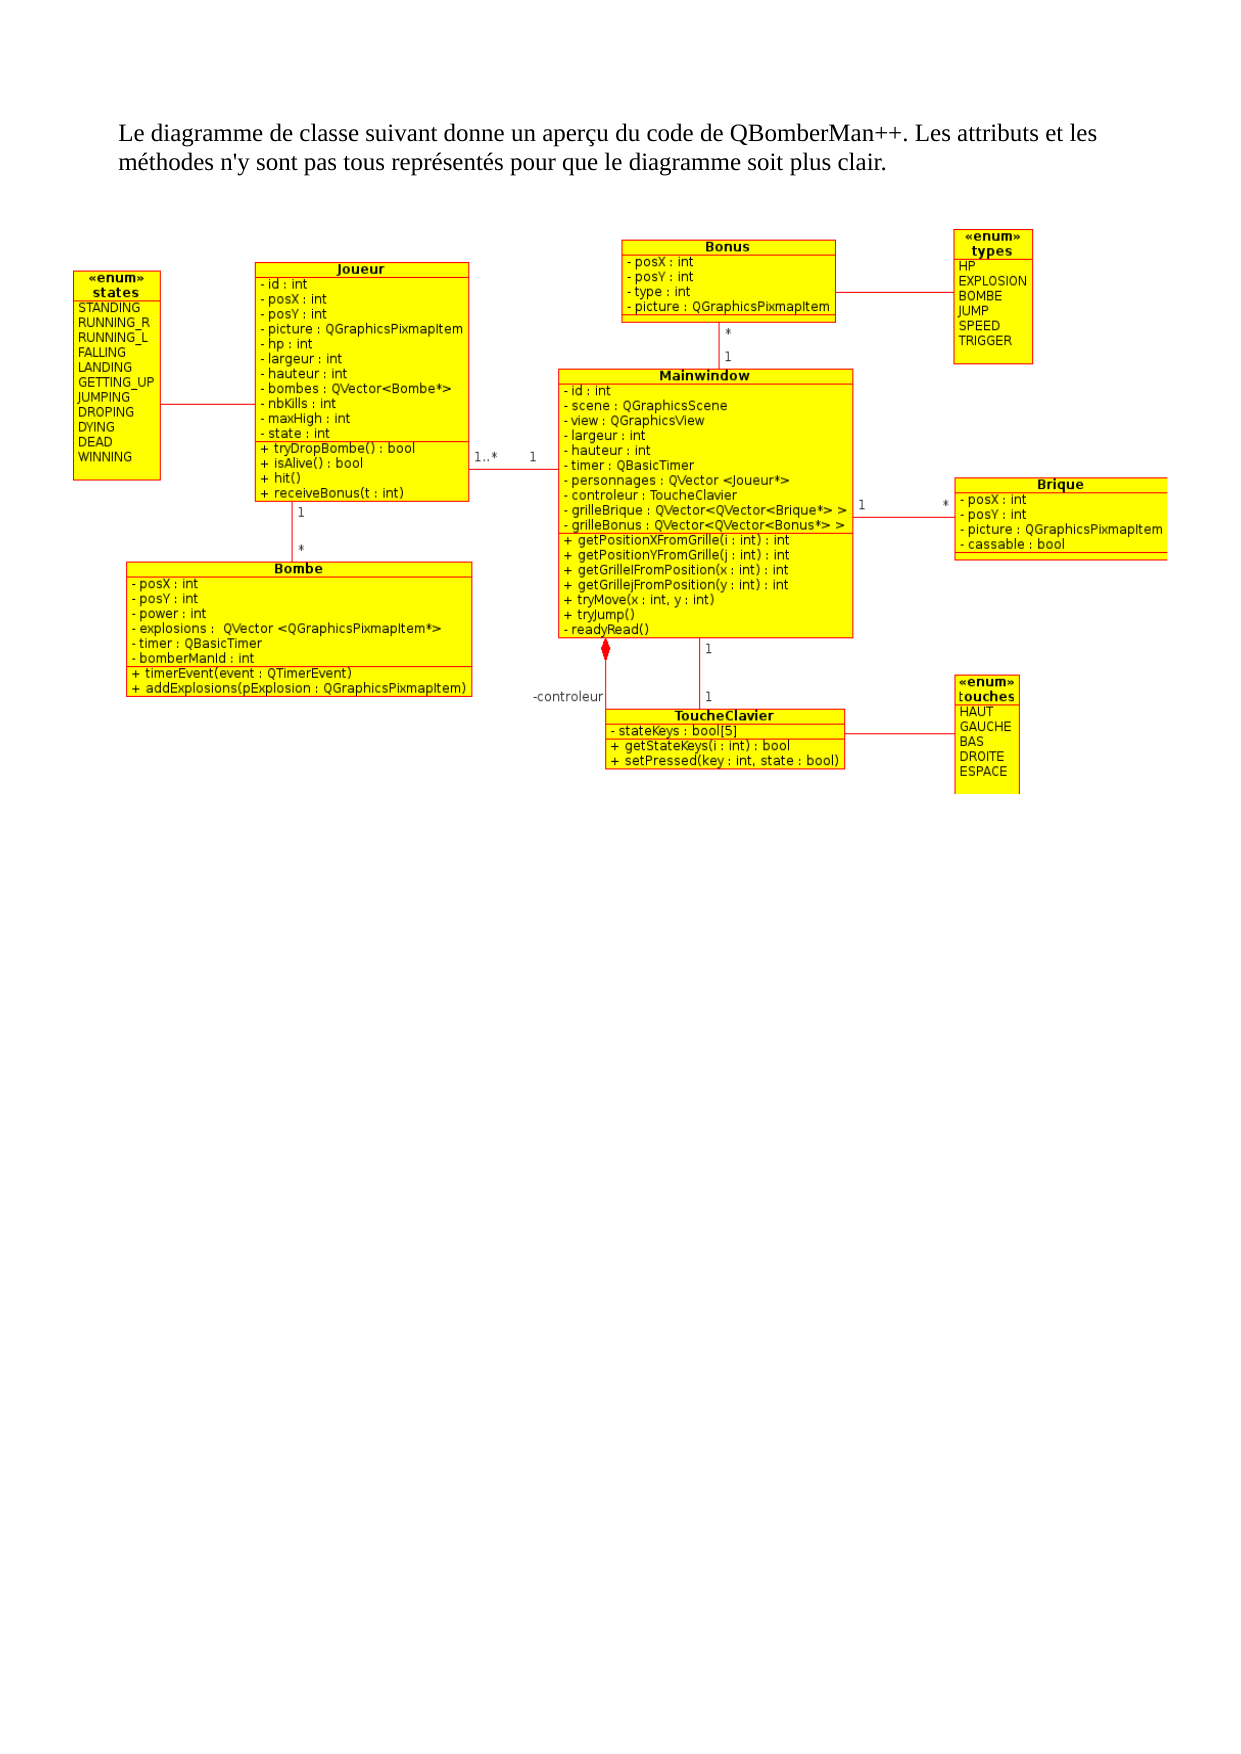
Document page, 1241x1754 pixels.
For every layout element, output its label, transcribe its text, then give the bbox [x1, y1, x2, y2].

picture [73, 229, 1168, 794]
text Le diagramme de classe suivant donne un aperçu du code de QBomberMan++. Les attributs et les méthodes n'y sont pas tous représentés pour que le diagramme soit plus clair. [118, 118, 1122, 176]
